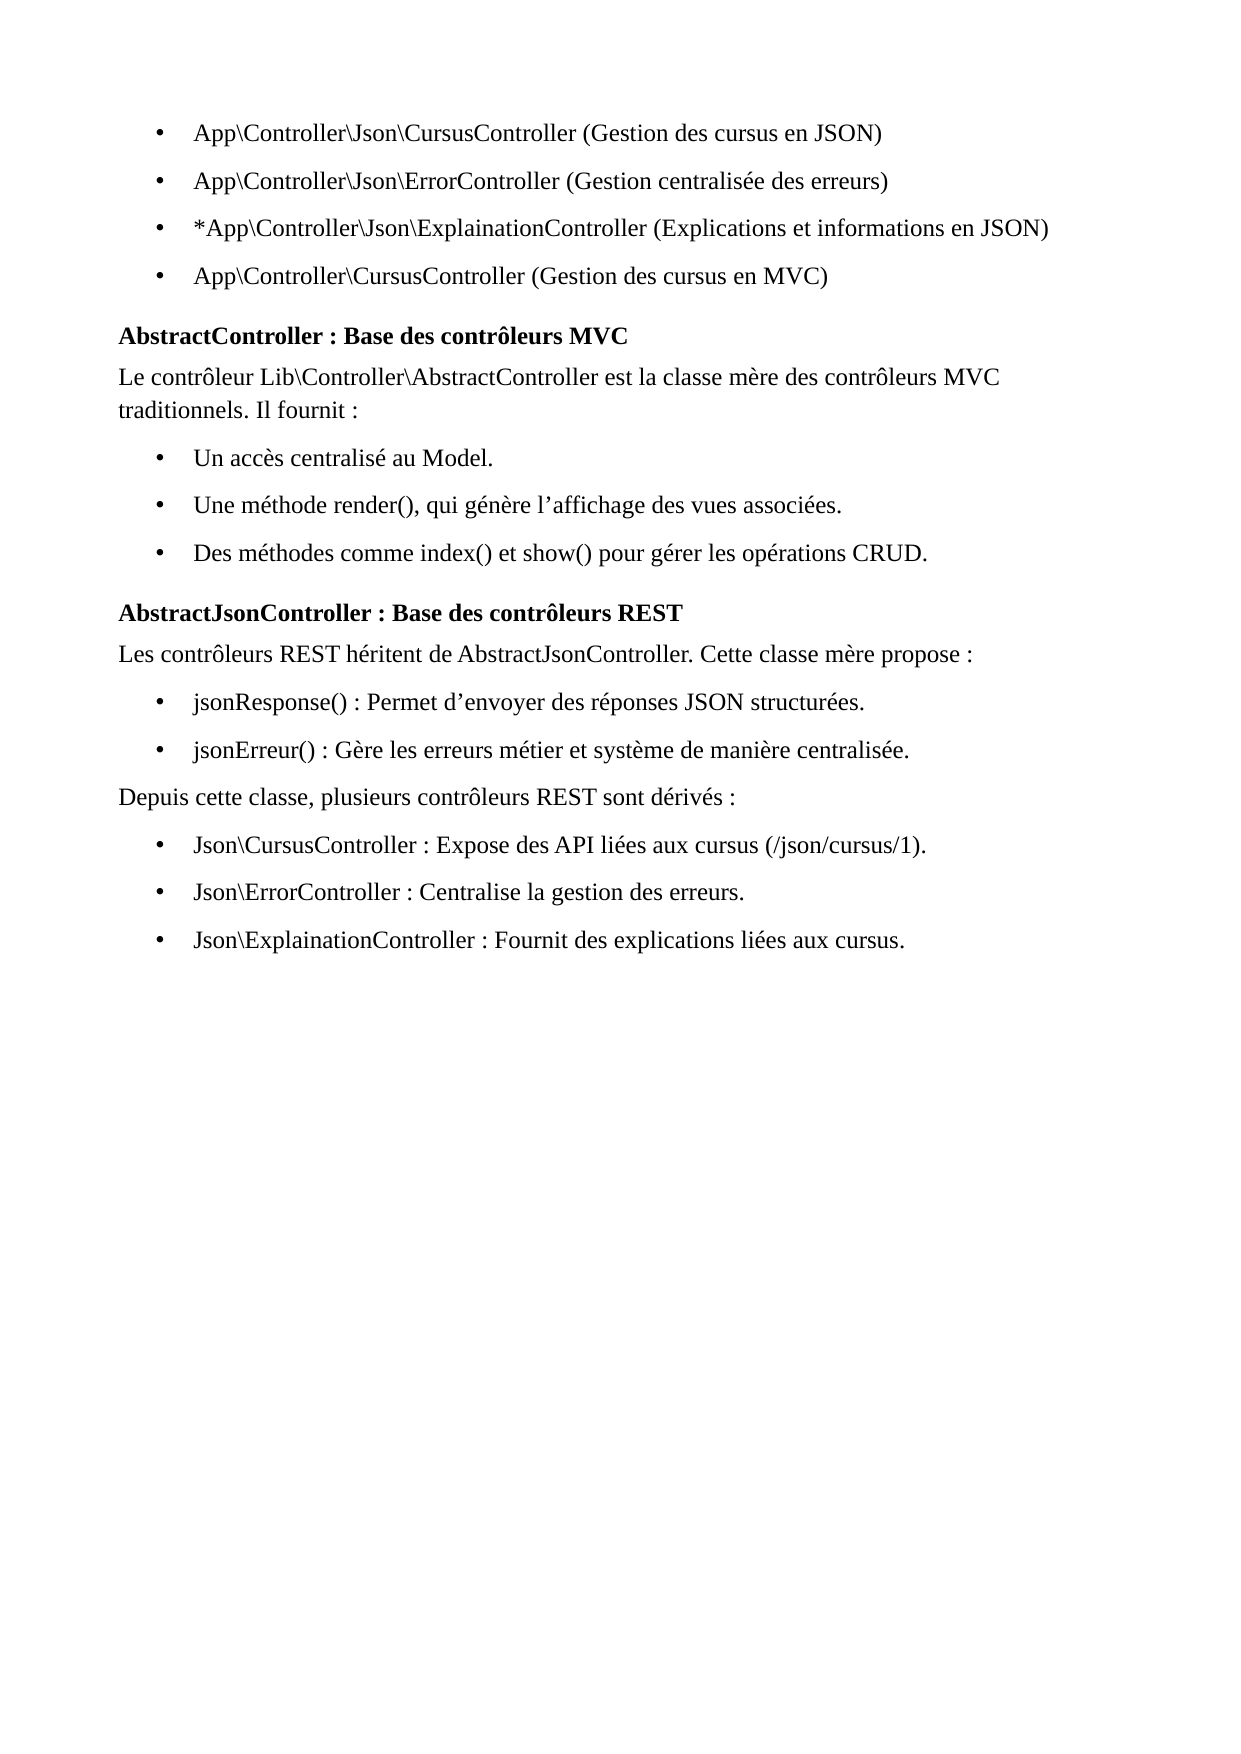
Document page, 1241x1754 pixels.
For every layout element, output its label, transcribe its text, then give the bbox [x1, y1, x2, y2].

list App\Controller\Json\CursusController (Gestion des cursus en JSON) [156, 118, 1122, 147]
text Les contrôleurs REST héritent de AbstractJsonController. Cette classe mère propose : [118, 639, 1122, 668]
text Le contrôleur Lib\Controller\AbstractController est la classe mère des contrôleurs MVC traditionnels. Il fournit : [118, 362, 1122, 424]
list Une méthode render(), qui génère l’affichage des vues associées. [156, 491, 1122, 519]
subtitle AbstractJsonController : Base des contrôleurs REST [118, 598, 1122, 627]
list Json\ErrorController : Centralise la gestion des erreurs. [156, 877, 1122, 906]
subtitle AbstractController : Base des contrôleurs MVC [118, 321, 1122, 350]
list Json\ExplainationController : Fournit des explications liées aux cursus. [156, 925, 1122, 954]
list Des méthodes comme index() et show() pour gérer les opérations CRUD. [156, 538, 1122, 567]
list Un accès centralisé au Model. [156, 443, 1122, 472]
list *App\Controller\Json\ExplainationController (Explications et informations en JSON) [156, 213, 1122, 242]
list jsonResponse() : Permet d’envoyer des réponses JSON structurées. [156, 687, 1122, 716]
text Depuis cette classe, plusieurs contrôleurs REST sont dérivés : [118, 782, 1122, 811]
list jsonErreur() : Gère les erreurs métier et système de manière centralisée. [156, 735, 1122, 763]
list Json\CursusController : Expose des API liées aux cursus (/json/cursus/1). [156, 830, 1122, 859]
list App\Controller\Json\ErrorController (Gestion centralisée des erreurs) [156, 166, 1122, 194]
list App\Controller\CursusController (Gestion des cursus en MVC) [156, 261, 1122, 290]
